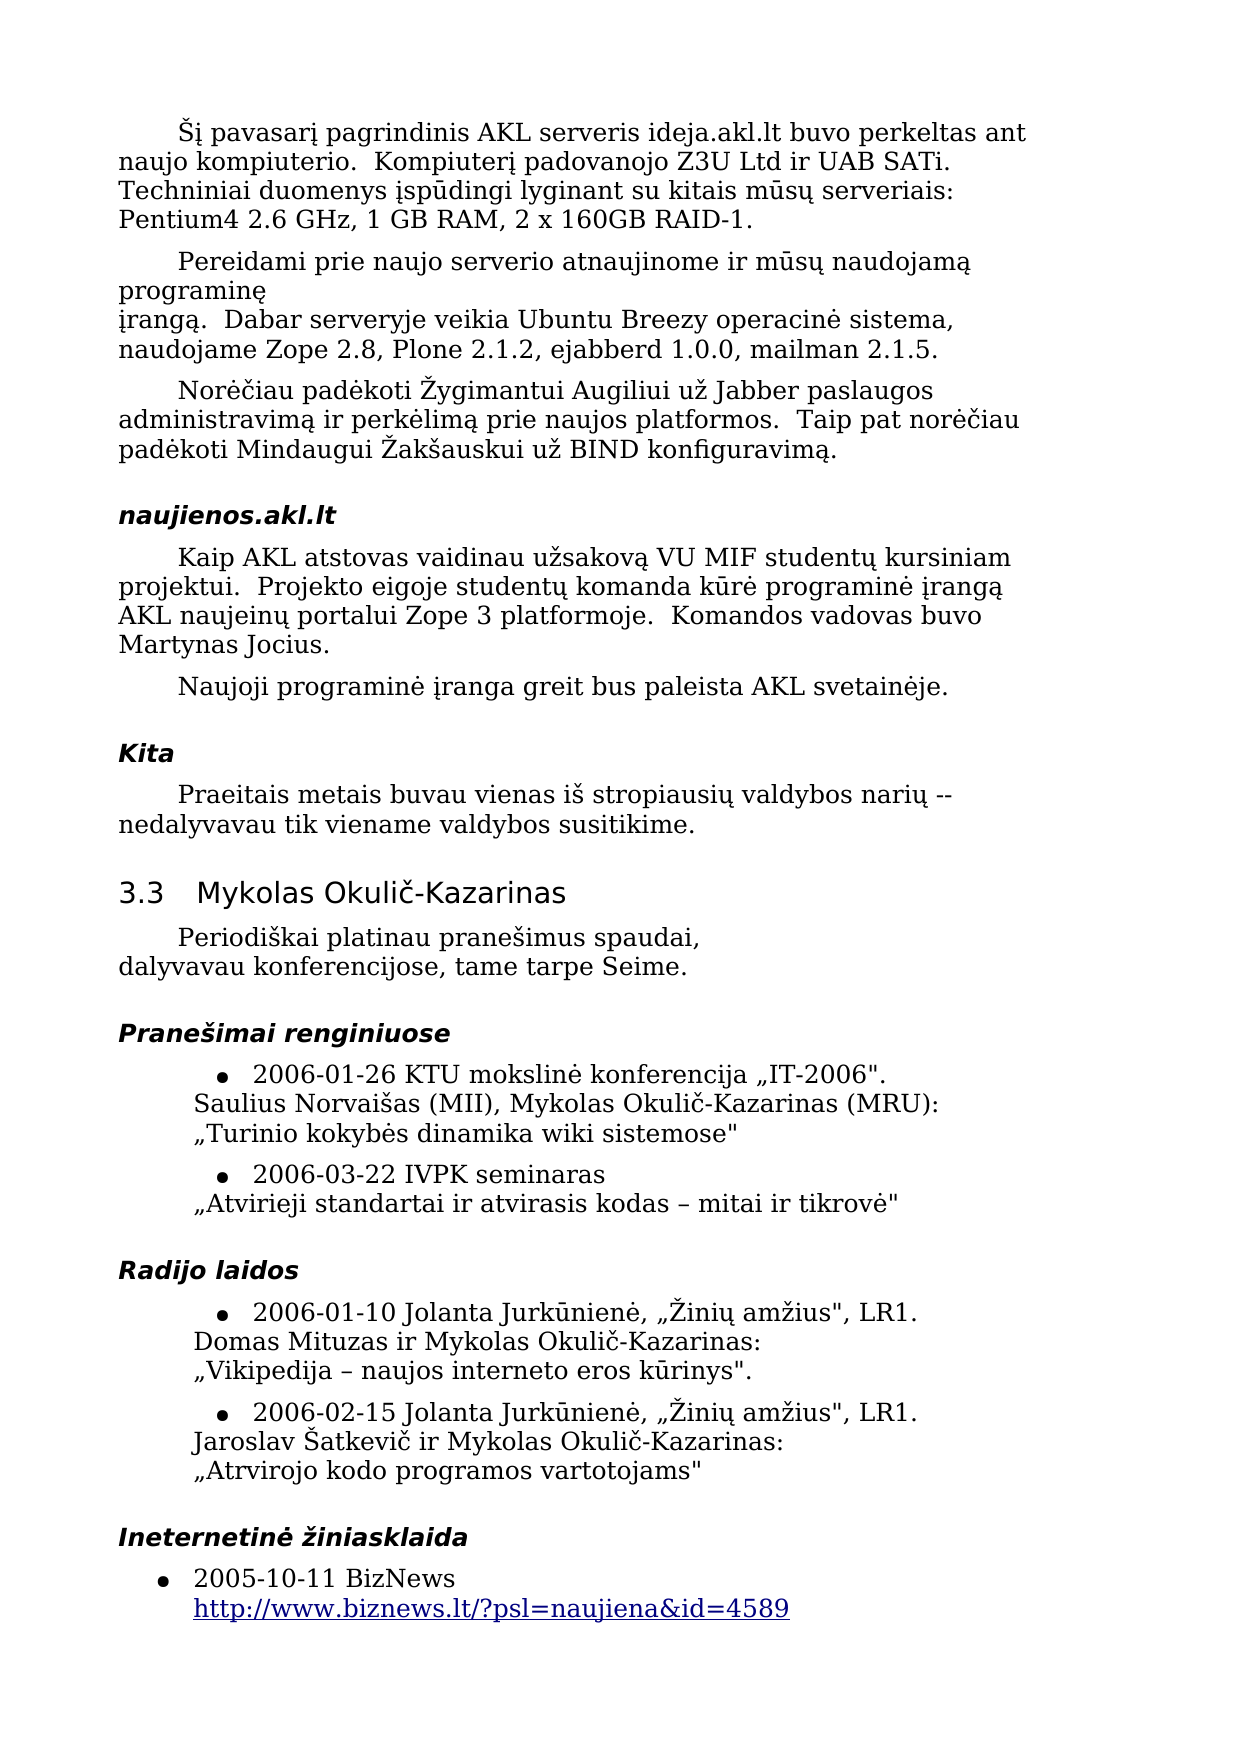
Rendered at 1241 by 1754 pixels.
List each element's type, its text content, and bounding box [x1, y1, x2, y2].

text Šį pavasarį pagrindinis AKL serveris ideja.akl.lt buvo perkeltas ant naujo kompiuterio. Kompiuterį padovanojo Z3U Ltd ir UAB SATi. Techniniai duomenys įspūdingi lyginant su kitais mūsų serveriais: Pentium4 2.6 GHz, 1 GB RAM, 2 x 160GB RAID-1. [118, 118, 1122, 235]
text Naujoji programinė įranga greit bus paleista AKL svetainėje. [118, 672, 1122, 701]
text Norėčiau padėkoti Žygimantui Augiliui už Jabber paslaugos administravimą ir perkėlimą prie naujos platformos. Taip pat norėčiau padėkoti Mindaugui Žakšauskui už BIND konfiguravimą. [118, 376, 1122, 464]
subtitle Pranešimai renginiuose [118, 1019, 1122, 1048]
text Pereidami prie naujo serverio atnaujinome ir mūsų naudojamą programinę įrangą. Dabar serveryje veikia Ubuntu Breezy operacinė sistema, naudojame Zope 2.8, Plone 2.1.2, ejabberd 1.0.0, mailman 2.1.5. [118, 247, 1122, 364]
subtitle Radijo laidos [118, 1256, 1122, 1285]
list 2006-03-22 IVPK seminaras „Atvirieji standartai ir atvirasis kodas – mitai ir tikrovė" [156, 1160, 1122, 1219]
text Kaip AKL atstovas vaidinau užsakovą VU MIF studentų kursiniam projektui. Projekto eigoje studentų komanda kūrė programinė įrangą AKL naujeinų portalui Zope 3 platformoje. Komandos vadovas buvo Martynas Jocius. [118, 543, 1122, 660]
subtitle Mykolas Okulič-Kazarinas [118, 876, 1122, 910]
list 2005-10-11 BizNews http://www.biznews.lt/?psl=naujiena&id=4589 [156, 1564, 1122, 1623]
text Periodiškai platinau pranešimus spaudai, dalyvavau konferencijose, tame tarpe Seime. [118, 923, 1122, 981]
subtitle Kita [118, 739, 1122, 768]
subtitle Ineternetinė žiniasklaida [118, 1523, 1122, 1552]
list 2006-01-10 Jolanta Jurkūnienė, „Žinių amžius", LR1. Domas Mituzas ir Mykolas Okulič-Kazarinas: „Vikipedija – naujos interneto eros kūrinys". [156, 1298, 1122, 1385]
subtitle naujienos.akl.lt [118, 501, 1122, 531]
list 2006-02-15 Jolanta Jurkūnienė, „Žinių amžius", LR1. Jaroslav Šatkevič ir Mykolas Okulič-Kazarinas: „Atrvirojo kodo programos vartotojams" [156, 1398, 1122, 1485]
list 2006-01-26 KTU mokslinė konferencija „IT-2006". Saulius Norvaišas (MII), Mykolas Okulič-Kazarinas (MRU): „Turinio kokybės dinamika wiki sistemose" [156, 1060, 1122, 1148]
text Praeitais metais buvau vienas iš stropiausių valdybos narių -- nedalyvavau tik viename valdybos susitikime. [118, 781, 1122, 839]
